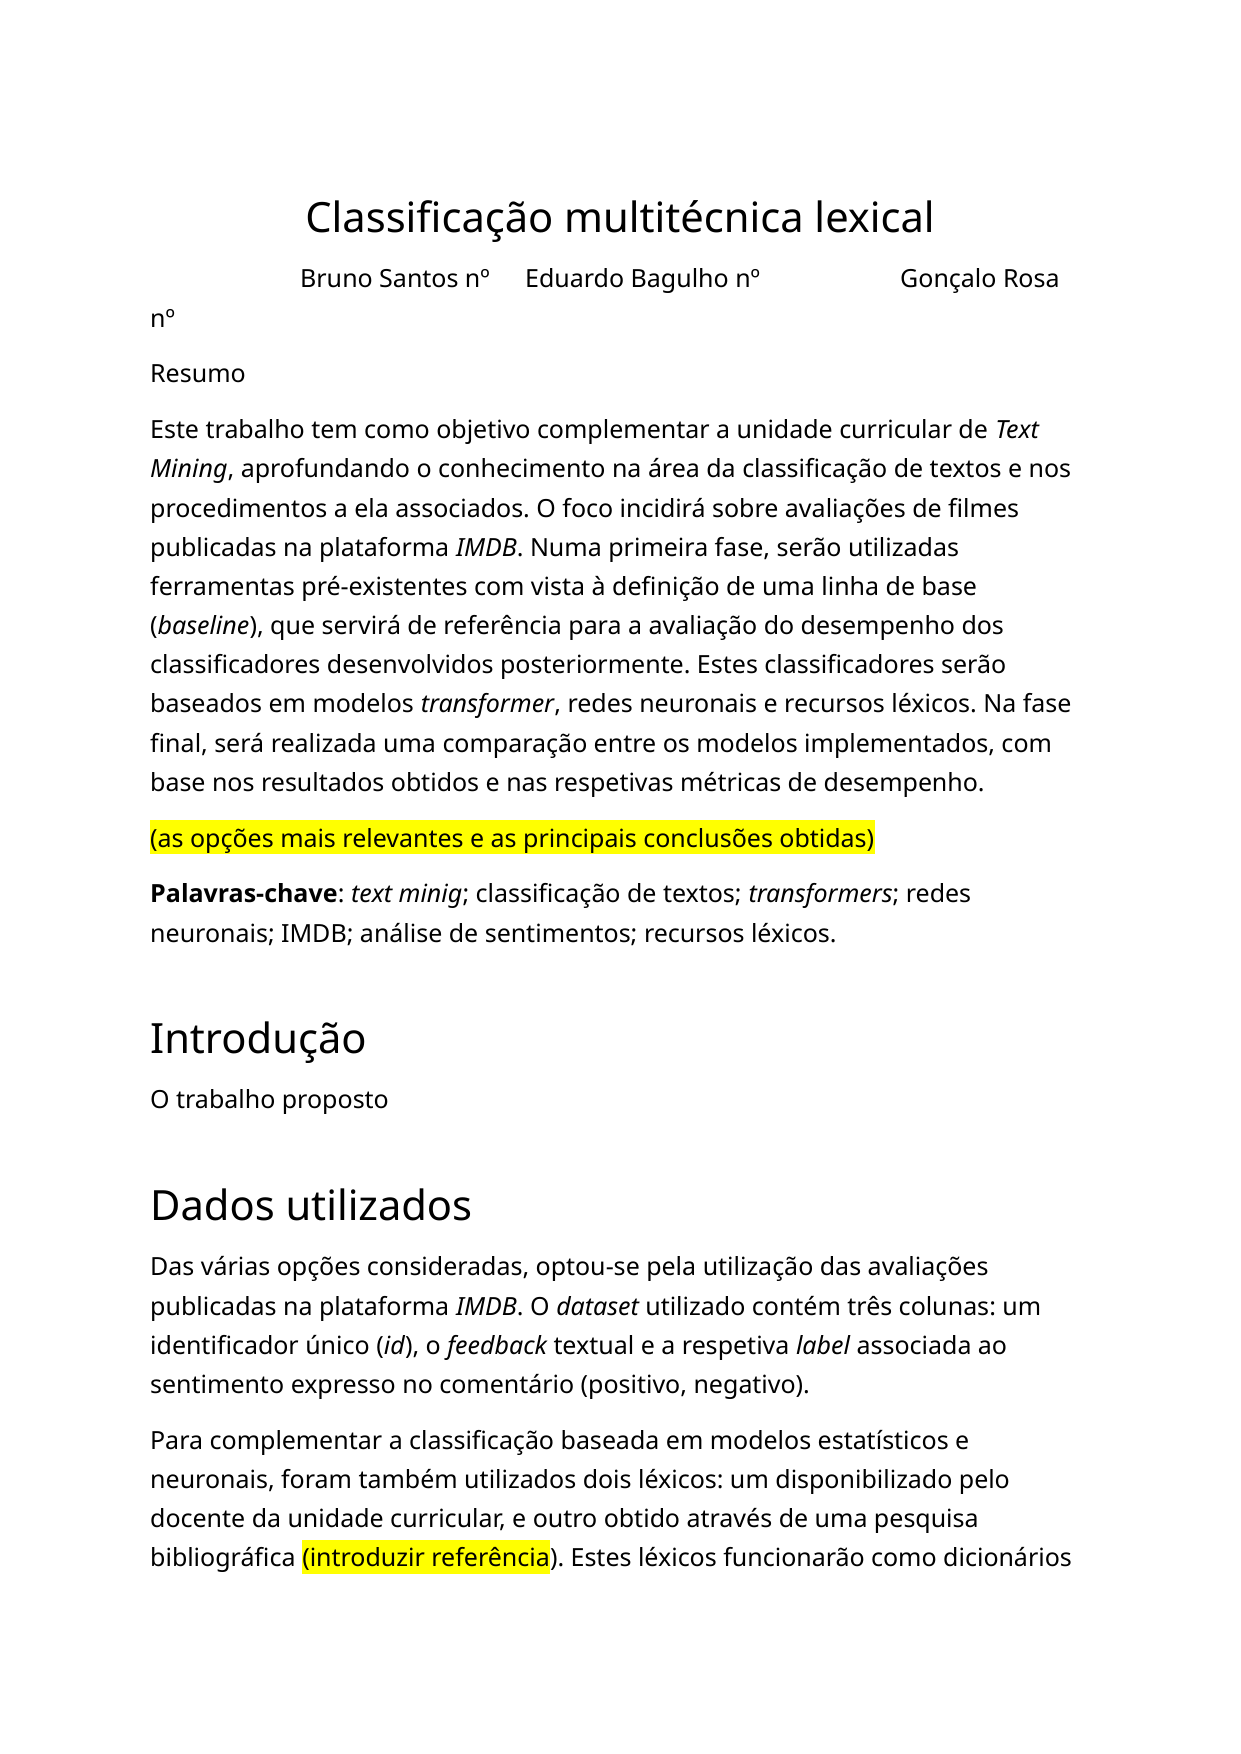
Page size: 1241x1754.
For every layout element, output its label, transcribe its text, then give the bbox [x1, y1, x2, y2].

subtitle Dados utilizados [150, 1175, 1090, 1232]
subtitle Introdução [150, 1008, 1090, 1065]
text Palavras-chave: text minig; classificação de textos; transformers; redes neuronais; IMDB; análise de sentimentos; recursos léxicos. [150, 876, 1090, 949]
text Resumo [150, 356, 1090, 390]
text Este trabalho tem como objetivo complementar a unidade curricular de Text Mining, aprofundando o conhecimento na área da classificação de textos e nos procedimentos a ela associados. O foco incidirá sobre avaliações de filmes publicadas na plataforma IMDB. Numa primeira fase, serão utilizadas ferramentas pré-existentes com vista à definição de uma linha de base (baseline), que servirá de referência para a avaliação do desempenho dos classificadores desenvolvidos posteriormente. Estes classificadores serão baseados em modelos transformer, redes neuronais e recursos léxicos. Na fase final, será realizada uma comparação entre os modelos implementados, com base nos resultados obtidos e nas respetivas métricas de desempenho. [150, 412, 1090, 798]
text O trabalho proposto [150, 1082, 1090, 1116]
text Bruno Santos nº Eduardo Bagulho nº Gonçalo Rosa nº [150, 261, 1090, 334]
subtitle Classificação multitécnica lexical [150, 187, 1090, 244]
text (as opções mais relevantes e as principais conclusões obtidas) [150, 820, 1090, 854]
text Das várias opções consideradas, optou-se pela utilização das avaliações publicadas na plataforma IMDB. O dataset utilizado contém três colunas: um identificador único (id), o feedback textual e a respetiva label associada ao sentimento expresso no comentário (positivo, negativo). [150, 1249, 1090, 1401]
text Para complementar a classificação baseada em modelos estatísticos e neuronais, foram também utilizados dois léxicos: um disponibilizado pelo docente da unidade curricular, e outro obtido através de uma pesquisa bibliográfica (introduzir referência). Estes léxicos funcionarão como dicionários [150, 1422, 1090, 1574]
